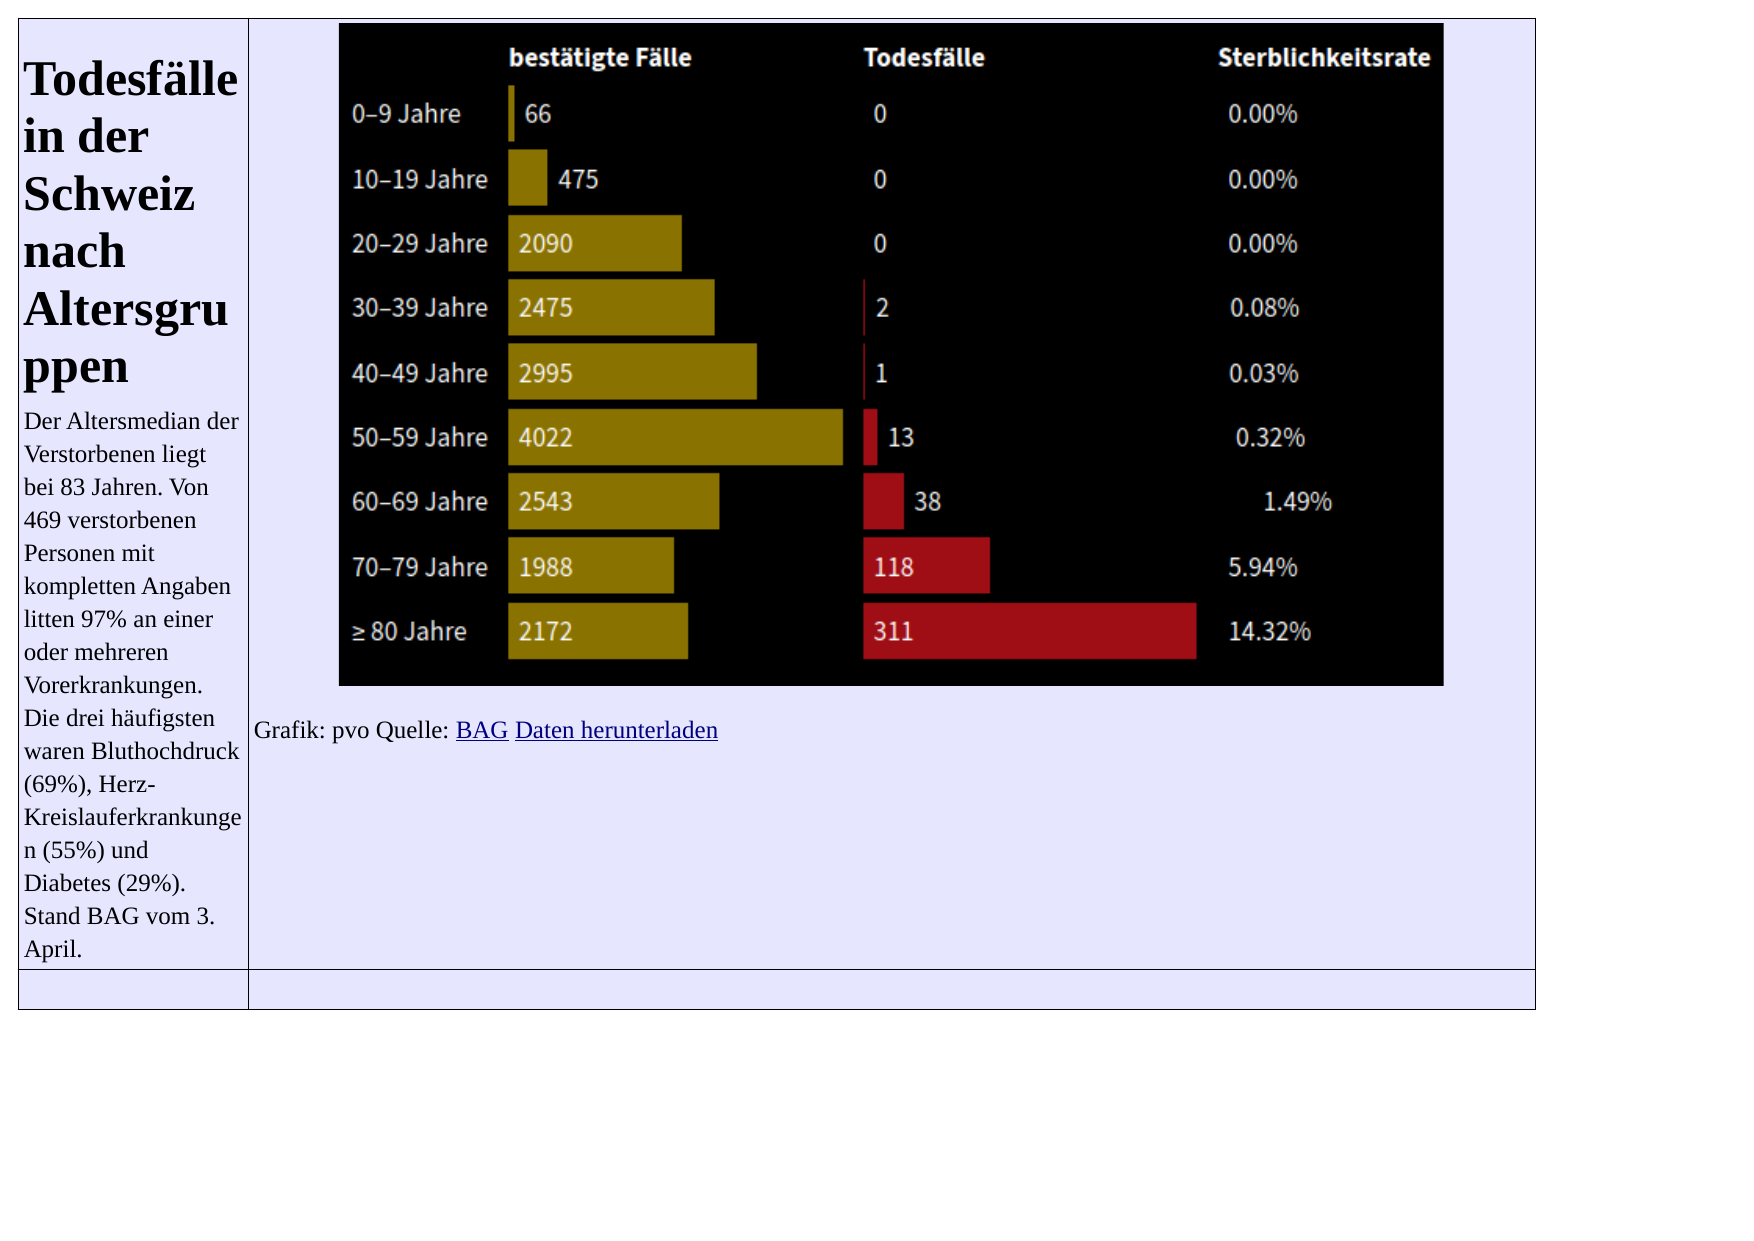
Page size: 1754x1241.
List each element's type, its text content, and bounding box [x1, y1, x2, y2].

table_cell Todesfälle in der Schweiz nach Altersgruppen Der Altersmedian der Verstorbenen liegt bei 83 Jahren. Von 469 verstorbenen Personen mit kompletten Angaben litten 97% an einer oder mehreren Vorerkrankungen. Die drei häufigsten waren Bluthochdruck (69%), Herz-Kreislauferkrankungen (55%) und Diabetes (29%). Stand BAG vom 3. April. [19, 19, 248, 969]
picture [338, 23, 1444, 686]
table_cell Grafik: pvo Quelle: BAG Daten herunterladen [249, 19, 1535, 969]
table_cell [19, 970, 248, 1009]
table_cell [249, 970, 1535, 1009]
